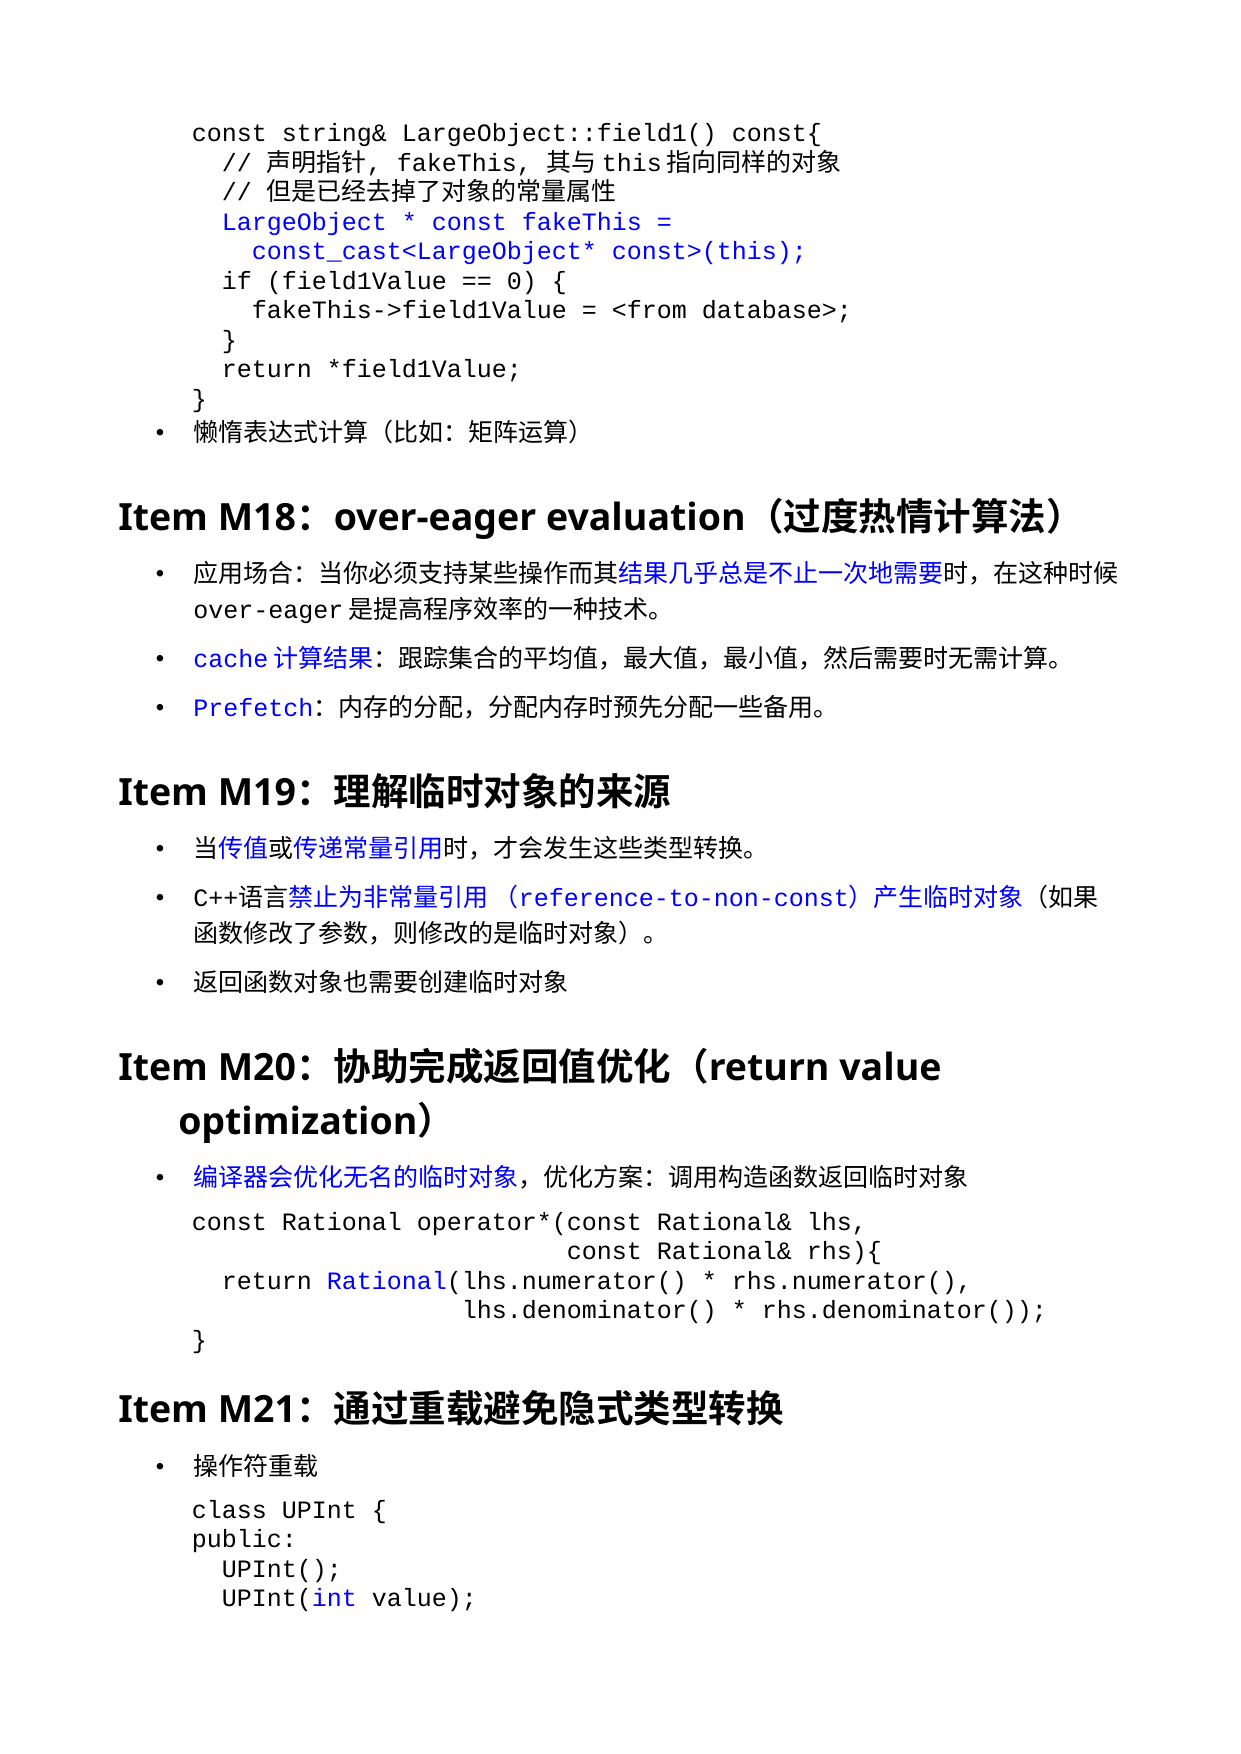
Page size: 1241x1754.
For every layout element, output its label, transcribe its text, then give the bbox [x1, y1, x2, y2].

list Prefetch：内存的分配，分配内存时预先分配一些备用。 [156, 688, 1122, 724]
list 返回函数对象也需要创建临时对象 [156, 963, 1122, 999]
text return Rational(lhs.numerator() * rhs.numerator(), [192, 1266, 1122, 1295]
list 操作符重载 [156, 1446, 1122, 1482]
subtitle Item M18：over-eager evaluation（过度热情计算法） [118, 487, 1122, 541]
list 编译器会优化无名的临时对象，优化方案：调用构造函数返回临时对象 [156, 1158, 1122, 1194]
text const_cast<LargeObject* const>(this); [192, 236, 1122, 266]
text if (field1Value == 0) { [192, 266, 1122, 295]
text const Rational operator*(const Rational& lhs, [192, 1207, 1122, 1236]
text } [192, 324, 1122, 354]
text // 声明指针, fakeThis, 其与this指向同样的对象 [192, 148, 1122, 177]
subtitle Item M20：协助完成返回值优化（return value optimization） [118, 1036, 1122, 1145]
text return *field1Value; [192, 354, 1122, 383]
list C++语言禁止为非常量引用 （reference-to-non-const）产生临时对象（如果函数修改了参数，则修改的是临时对象）。 [156, 877, 1122, 950]
subtitle Item M19：理解临时对象的来源 [118, 762, 1122, 816]
text class UPInt { [192, 1495, 1122, 1524]
list 当传值或传递常量引用时，才会发生这些类型转换。 [156, 829, 1122, 865]
text LargeObject * const fakeThis = [192, 207, 1122, 236]
text lhs.denominator() * rhs.denominator()); [192, 1295, 1122, 1324]
list 懒惰表达式计算（比如：矩阵运算） [156, 413, 1122, 449]
subtitle Item M21：通过重载避免隐式类型转换 [118, 1379, 1122, 1433]
text const Rational& rhs){ [192, 1236, 1122, 1266]
text UPInt(); [192, 1554, 1122, 1583]
text // 但是已经去掉了对象的常量属性 [192, 177, 1122, 207]
list cache计算结果：跟踪集合的平均值，最大值，最小值，然后需要时无需计算。 [156, 639, 1122, 675]
text fakeThis->field1Value = <from database>; [192, 295, 1122, 324]
text UPInt(int value); [192, 1583, 1122, 1613]
list 应用场合：当你必须支持某些操作而其结果几乎总是不止一次地需要时，在这种时候over-eager是提高程序效率的一种技术。 [156, 554, 1122, 626]
text public: [192, 1524, 1122, 1554]
text const string& LargeObject::field1() const{ [192, 118, 1122, 148]
text } [192, 383, 1122, 413]
text } [192, 1324, 1122, 1354]
